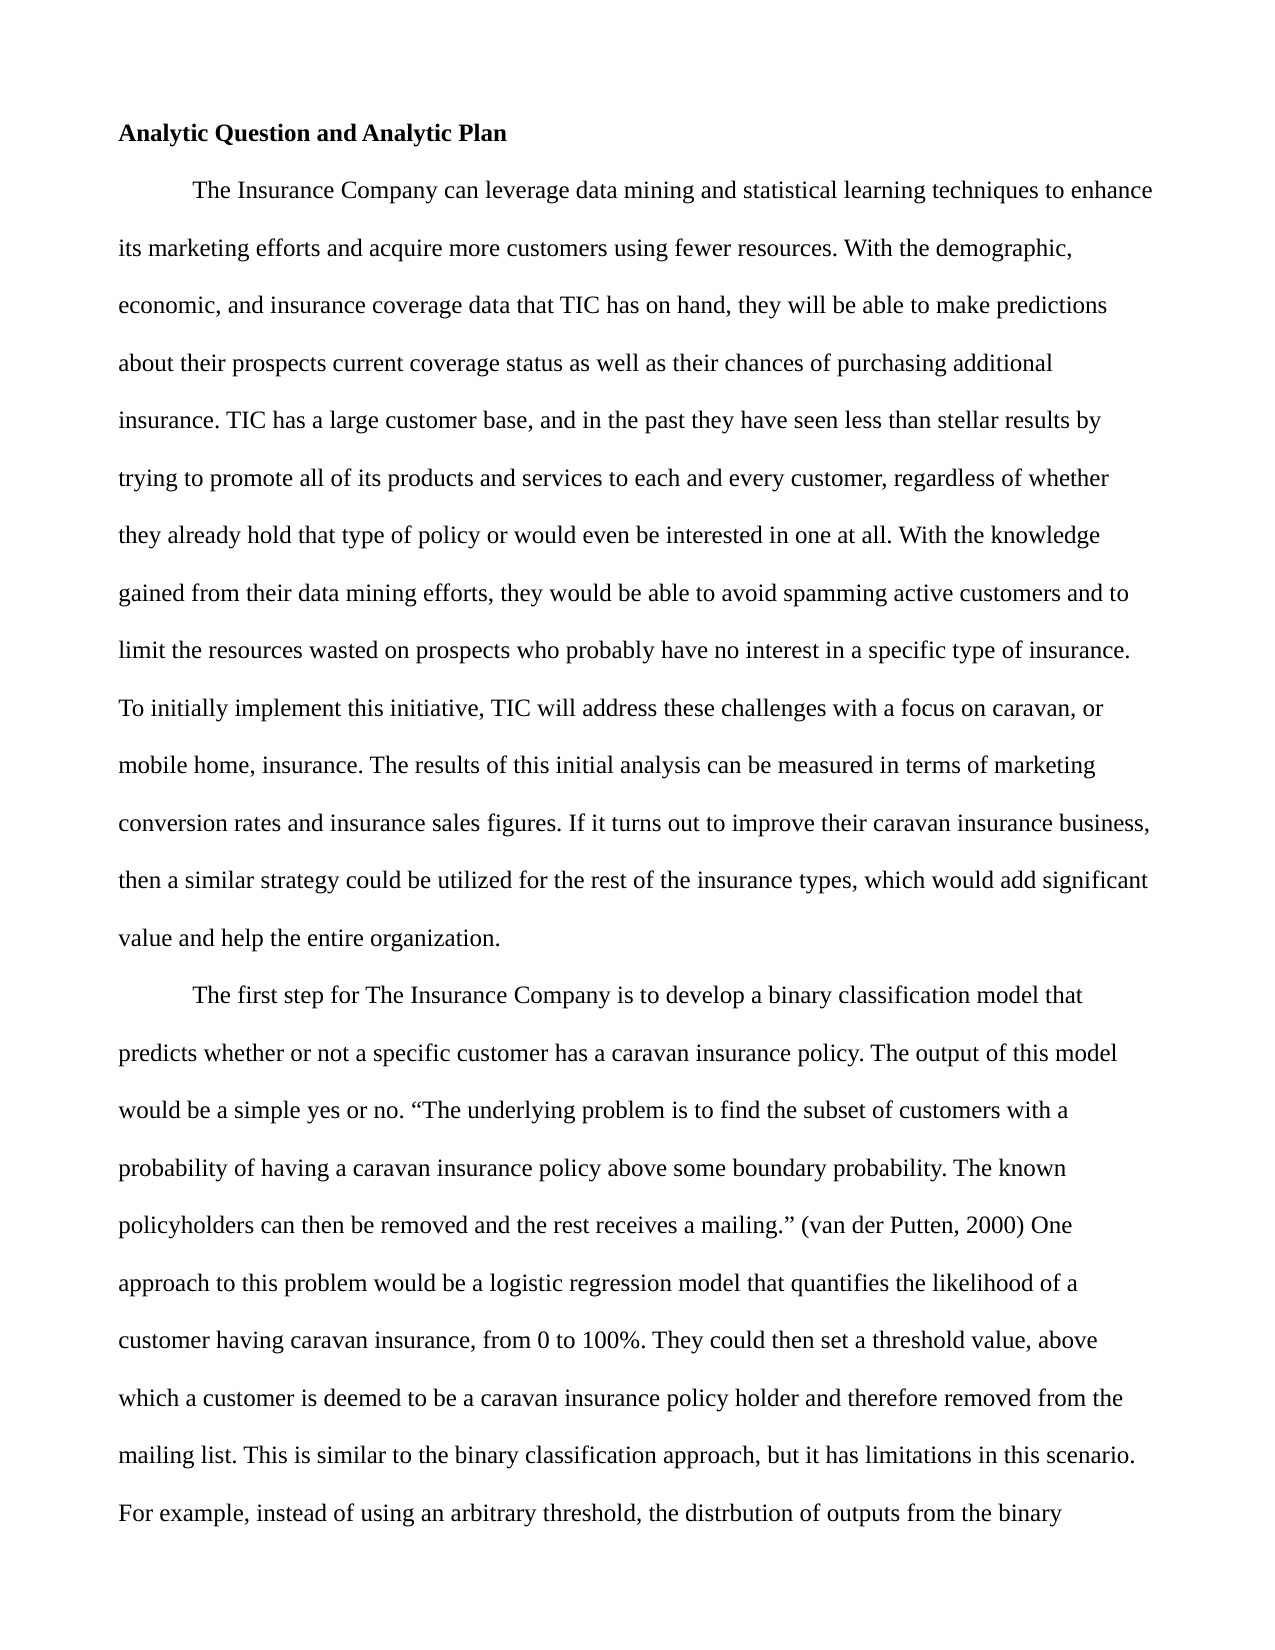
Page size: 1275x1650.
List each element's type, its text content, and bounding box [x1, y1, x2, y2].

text The first step for The Insurance Company is to develop a binary classification model that predicts whether or not a specific customer has a caravan insurance policy. The output of this model would be a simple yes or no. “The underlying problem is to find the subset of customers with a probability of having a caravan insurance policy above some boundary probability. The known policyholders can then be removed and the rest receives a mailing.” (van der Putten, 2000) One approach to this problem would be a logistic regression model that quantifies the likelihood of a customer having caravan insurance, from 0 to 100%. They could then set a threshold value, above which a customer is deemed to be a caravan insurance policy holder and therefore removed from the mailing list. This is similar to the binary classification approach, but it has limitations in this scenario. For example, instead of using an arbitrary threshold, the distrbution of outputs from the binary [118, 981, 1157, 1527]
text Analytic Question and Analytic Plan [118, 118, 1157, 147]
text The Insurance Company can leverage data mining and statistical learning techniques to enhance its marketing efforts and acquire more customers using fewer resources. With the demographic, economic, and insurance coverage data that TIC has on hand, they will be able to make predictions about their prospects current coverage status as well as their chances of purchasing additional insurance. TIC has a large customer base, and in the past they have seen less than stellar results by trying to promote all of its products and services to each and every customer, regardless of whether they already hold that type of policy or would even be interested in one at all. With the knowledge gained from their data mining efforts, they would be able to avoid spamming active customers and to limit the resources wasted on prospects who probably have no interest in a specific type of insurance. To initially implement this initiative, TIC will address these challenges with a focus on caravan, or mobile home, insurance. The results of this initial analysis can be measured in terms of marketing conversion rates and insurance sales figures. If it turns out to improve their caravan insurance business, then a similar strategy could be utilized for the rest of the insurance types, which would add significant value and help the entire organization. [118, 176, 1157, 952]
